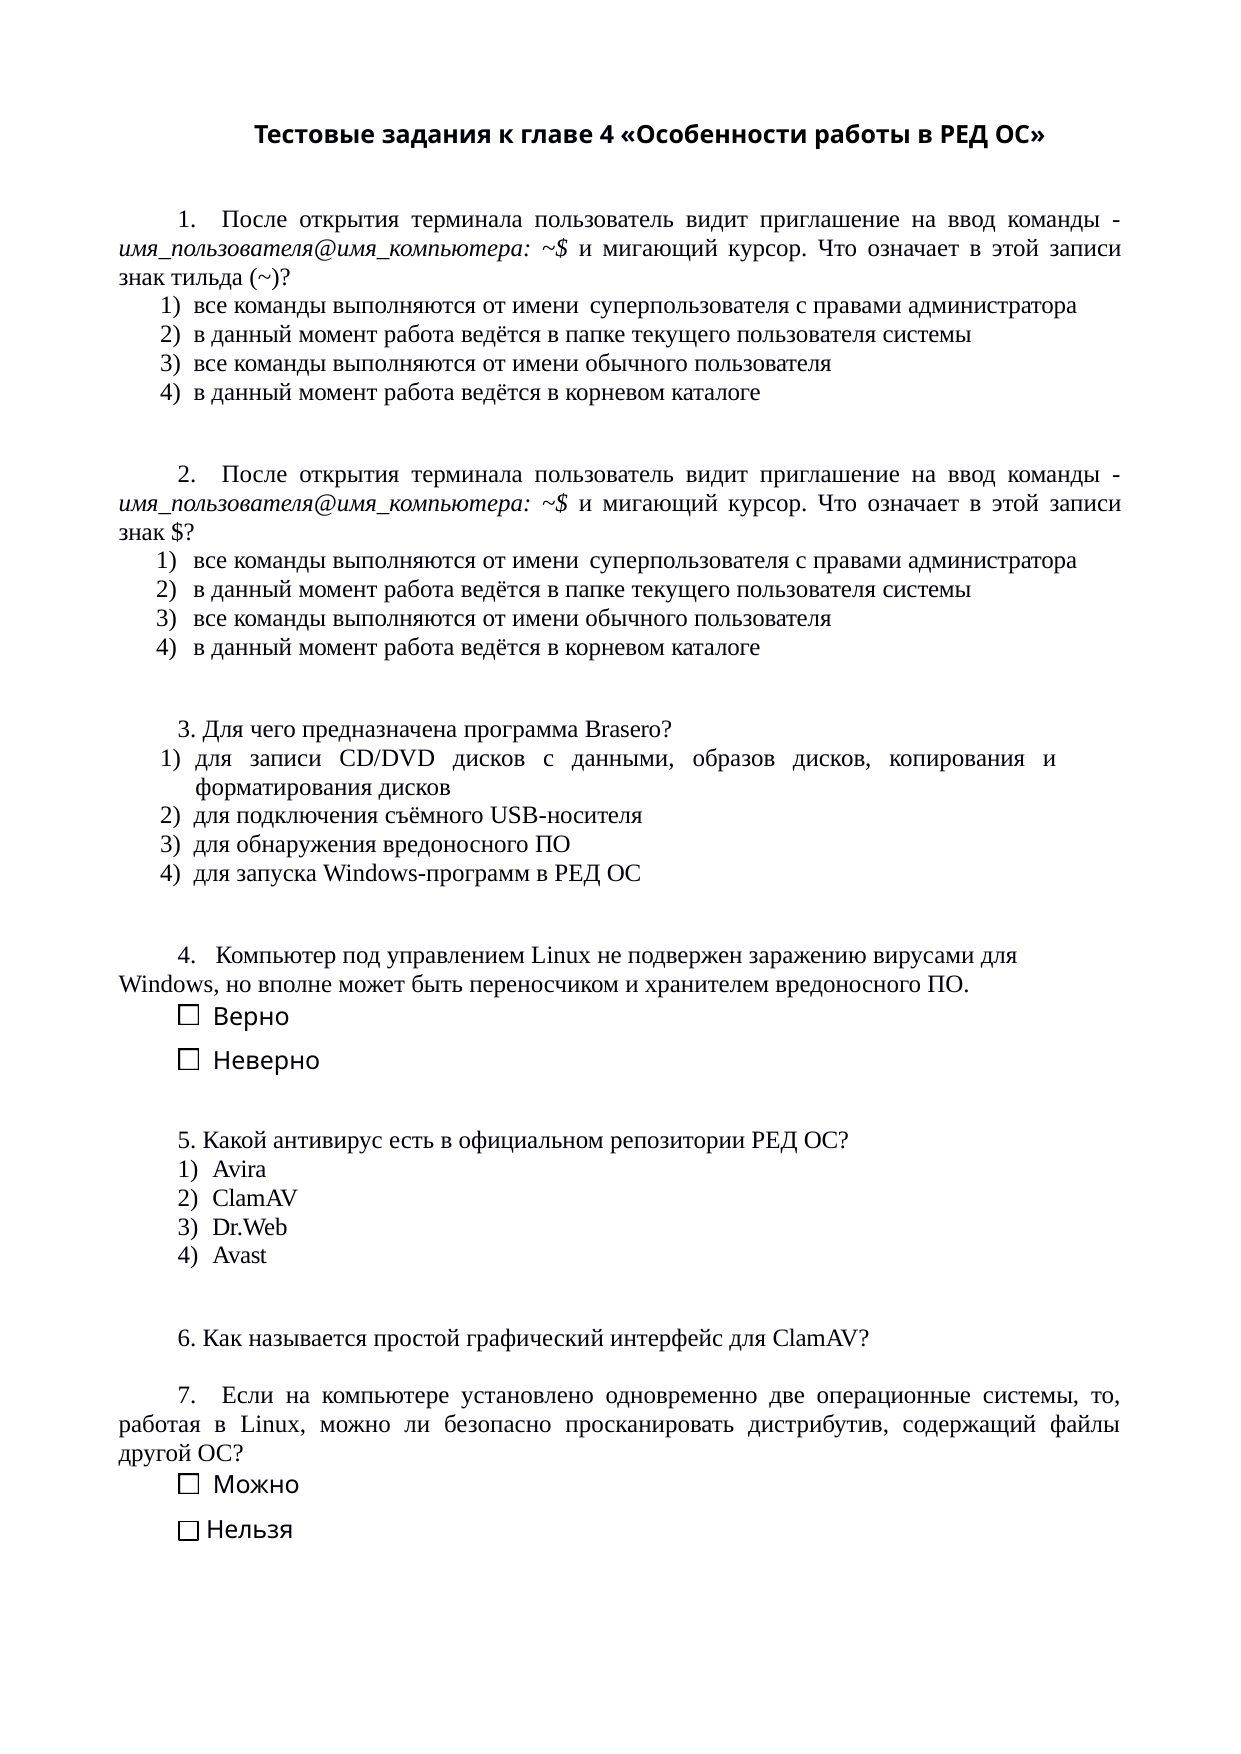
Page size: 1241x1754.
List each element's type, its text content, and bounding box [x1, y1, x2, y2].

picture [178, 1473, 199, 1494]
text Тестовые задания к главе 4 «Особенности работы в РЕД ОС» [120, 116, 1180, 150]
list для записи CD/DVD дисков с данными, образов дисков, копирования и форматирования дисков [160, 743, 1121, 800]
text Верно [178, 998, 1180, 1032]
text Неверно [178, 1042, 1180, 1077]
list ClamAV [177, 1183, 1180, 1212]
list После открытия терминала пользователь видит приглашение на ввод команды - имя_пользователя@имя_компьютера: ~$ и мигающий курсор. Что означает в этой записи знак $? [118, 459, 1122, 545]
list все команды выполняются от имени суперпользователя с правами администратора [160, 290, 1180, 319]
text Нельзя [106, 1511, 294, 1546]
list После открытия терминала пользователь видит приглашение на ввод команды - имя_пользователя@имя_компьютера: ~$ и мигающий курсор. Что означает в этой записи знак тильда (~)? [118, 204, 1122, 290]
list в данный момент работа ведётся в папке текущего пользователя системы [160, 319, 1180, 348]
list в данный момент работа ведётся в корневом каталоге [156, 632, 1180, 660]
list в данный момент работа ведётся в корневом каталоге [160, 377, 1180, 405]
list в данный момент работа ведётся в папке текущего пользователя системы [156, 574, 1180, 603]
list Avira [177, 1154, 1180, 1183]
list Какой антивирус есть в официальном репозитории РЕД ОС? [177, 1125, 1180, 1154]
list для запуска Windows-программ в РЕД ОС [160, 858, 1180, 887]
list все команды выполняются от имени обычного пользователя [160, 348, 1180, 377]
list Dr.Web [177, 1212, 1180, 1240]
picture [178, 1048, 199, 1070]
list для обнаружения вредоносного ПО [160, 829, 1180, 858]
list Avast [177, 1240, 1180, 1269]
picture [178, 1004, 199, 1025]
list все команды выполняются от имени суперпользователя с правами администратора [156, 545, 1180, 574]
list Компьютер под управлением Linux не подвержен заражению вирусами для Windows, но вполне может быть переносчиком и хранителем вредоносного ПО. [118, 940, 1122, 998]
list Если на компьютере установлено одновременно две операционные системы, то, работая в Linux, можно ли безопасно просканировать дистрибутив, содержащий файлы другой ОС? [118, 1381, 1121, 1467]
text Можно [106, 1467, 299, 1501]
list Как называется простой графический интерфейс для ClamAV? [177, 1323, 1180, 1352]
list Для чего предназначена программа Brasero? [177, 714, 1180, 743]
list все команды выполняются от имени обычного пользователя [156, 603, 1180, 632]
list для подключения съёмного USB-носителя [160, 800, 1180, 829]
